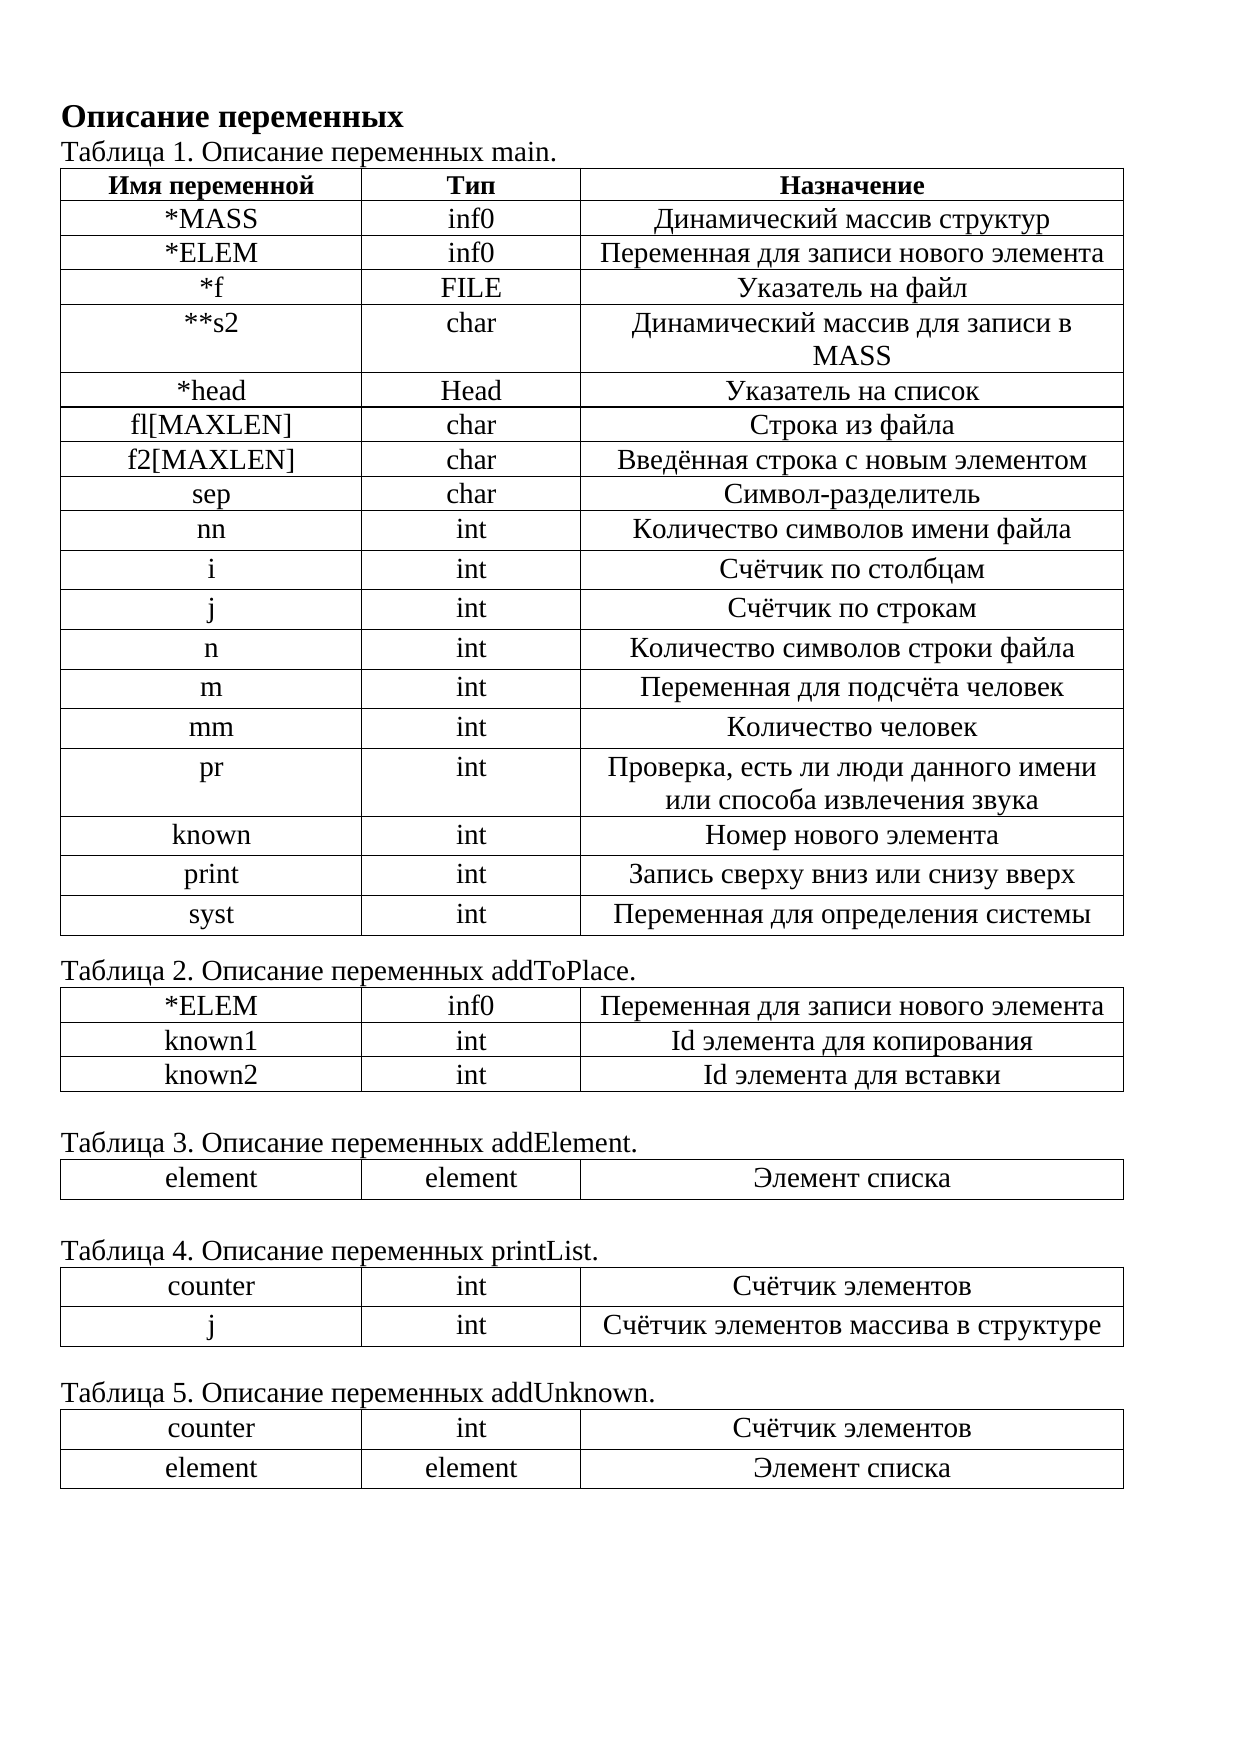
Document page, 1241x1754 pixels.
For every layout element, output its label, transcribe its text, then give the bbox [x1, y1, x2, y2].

table_cell int [362, 670, 580, 708]
table_cell Количество символов имени файла [581, 511, 1123, 550]
text Таблица 5. Описание переменных addUnknown. [61, 1376, 1151, 1409]
table_cell Id элемента для вставки [581, 1057, 1123, 1091]
table_cell fl[MAXLEN] [61, 408, 361, 441]
table_cell sep [61, 477, 361, 510]
table_cell Переменная для подсчёта человек [581, 670, 1123, 708]
table_cell n [61, 630, 361, 668]
table_header element [362, 1160, 580, 1198]
table_cell int [362, 856, 580, 895]
table_header counter [61, 1410, 361, 1449]
table_cell m [61, 670, 361, 708]
table_cell Счётчик по столбцам [581, 551, 1123, 589]
table_cell Элемент списка [581, 1450, 1123, 1488]
table_cell **s2 [61, 305, 361, 372]
table_cell element [61, 1450, 361, 1488]
table_cell FILE [362, 270, 580, 304]
table_cell char [362, 408, 580, 441]
table_cell j [61, 590, 361, 629]
table_cell char [362, 305, 580, 372]
table_header Имя переменной [61, 169, 361, 200]
table_cell Указатель на файл [581, 270, 1123, 304]
table_cell print [61, 856, 361, 895]
table_header *ELEM [61, 988, 361, 1022]
table_cell Переменная для определения системы [581, 896, 1123, 934]
table_cell int [362, 551, 580, 589]
table_cell *f [61, 270, 361, 304]
table_cell int [362, 630, 580, 668]
table_cell nn [61, 511, 361, 550]
text Таблица 2. Описание переменных addToPlace. [61, 953, 1151, 987]
table_cell *MASS [61, 201, 361, 234]
text Таблица 4. Описание переменных printList. [61, 1233, 1151, 1267]
table_cell Количество человек [581, 709, 1123, 748]
table_cell Переменная для записи нового элемента [581, 236, 1123, 269]
table_cell *ELEM [61, 236, 361, 269]
table_cell Введённая строка с новым элементом [581, 442, 1123, 476]
table_cell j [61, 1307, 361, 1346]
table_cell int [362, 1307, 580, 1346]
table_cell f2[MAXLEN] [61, 442, 361, 476]
table_cell char [362, 477, 580, 510]
table_cell i [61, 551, 361, 589]
table_cell element [362, 1450, 580, 1488]
table_cell Счётчик элементов массива в структуре [581, 1307, 1123, 1346]
table_header counter [61, 1268, 361, 1306]
table_cell int [362, 896, 580, 934]
table_cell Количество символов строки файла [581, 630, 1123, 668]
text Таблица 1. Описание переменных main. [61, 134, 1151, 168]
table_cell int [362, 1057, 580, 1091]
table_cell char [362, 442, 580, 476]
text Таблица 3. Описание переменных addElement. [61, 1125, 1151, 1159]
table_cell known [61, 817, 361, 855]
table_cell Указатель на список [581, 373, 1123, 406]
table_cell Проверка, есть ли люди данного имени или способа извлечения звука [581, 749, 1123, 816]
table_cell Номер нового элемента [581, 817, 1123, 855]
table_header inf0 [362, 988, 580, 1022]
table_cell Символ-разделитель [581, 477, 1123, 510]
table_header element [61, 1160, 361, 1198]
table_cell inf0 [362, 201, 580, 234]
table_cell int [362, 590, 580, 629]
table_cell pr [61, 749, 361, 816]
table_header int [362, 1268, 580, 1306]
table_header Тип [362, 169, 580, 200]
table_cell Head [362, 373, 580, 406]
table_header Счётчик элементов [581, 1268, 1123, 1306]
table_cell Динамический массив структур [581, 201, 1123, 234]
subtitle Описание переменных [61, 96, 1151, 134]
table_header Переменная для записи нового элемента [581, 988, 1123, 1022]
table_cell Id элемента для копирования [581, 1023, 1123, 1056]
table_header Счётчик элементов [581, 1410, 1123, 1449]
table_header Элемент списка [581, 1160, 1123, 1198]
table_cell int [362, 511, 580, 550]
table_cell Строка из файла [581, 408, 1123, 441]
table_cell known1 [61, 1023, 361, 1056]
table_header Назначение [581, 169, 1123, 200]
table_cell int [362, 749, 580, 816]
table_cell Счётчик по строкам [581, 590, 1123, 629]
table_header int [362, 1410, 580, 1449]
table_cell Динамический массив для записи в MASS [581, 305, 1123, 372]
table_cell int [362, 817, 580, 855]
table_cell int [362, 1023, 580, 1056]
table_cell int [362, 709, 580, 748]
table_cell known2 [61, 1057, 361, 1091]
table_cell syst [61, 896, 361, 934]
table_cell Запись сверху вниз или снизу вверх [581, 856, 1123, 895]
table_cell inf0 [362, 236, 580, 269]
table_cell mm [61, 709, 361, 748]
table_cell *head [61, 373, 361, 406]
